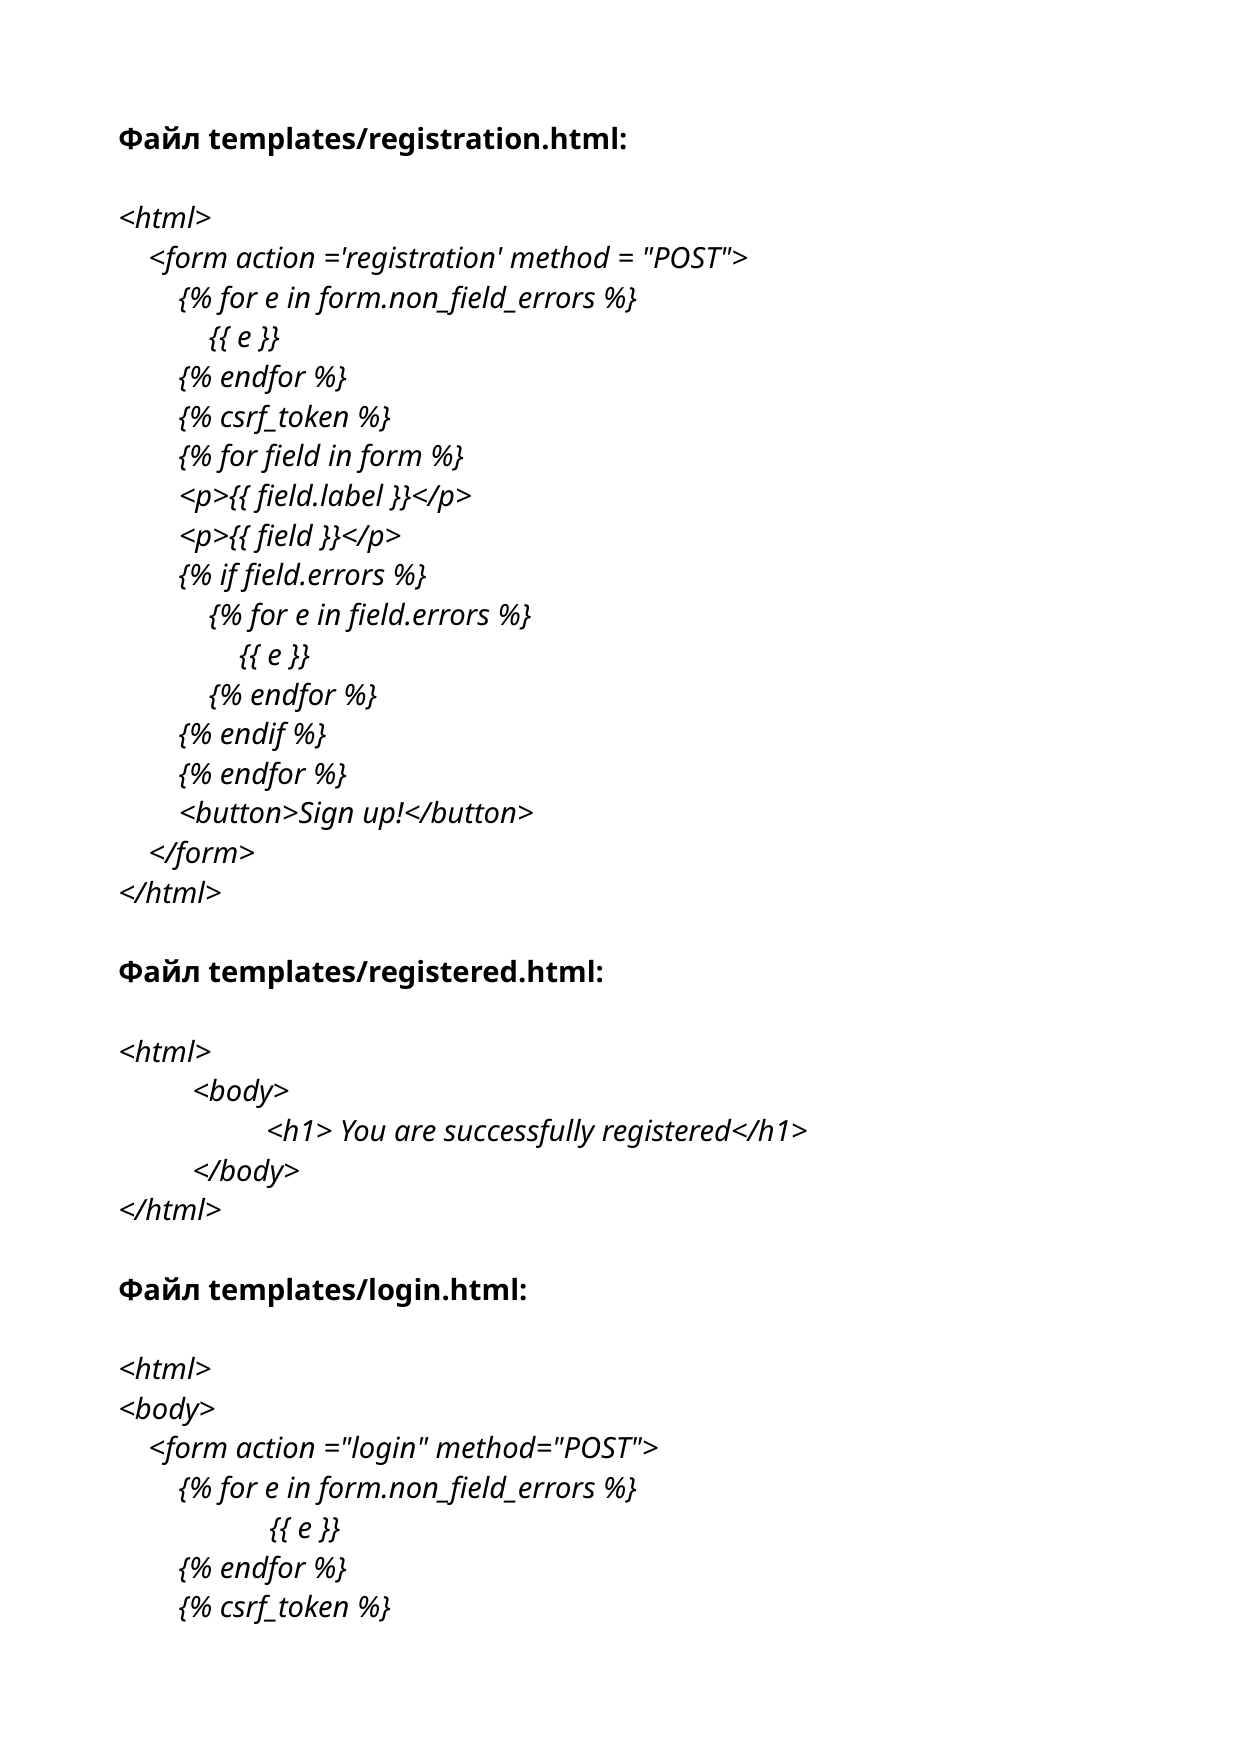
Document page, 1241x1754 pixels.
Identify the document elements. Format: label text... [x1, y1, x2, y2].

text <form action ='registration' method = "POST"> [118, 237, 1122, 277]
text <body> [118, 1071, 1122, 1110]
text <html> [118, 1348, 1122, 1388]
text <h1> You are successfully registered</h1> [118, 1110, 1122, 1150]
text {{ e }} [118, 634, 1122, 674]
text {% for e in field.errors %} [118, 594, 1122, 634]
text {% endfor %} [118, 753, 1122, 793]
text </html> [118, 872, 1122, 912]
text Файл templates/registration.html: [118, 118, 1122, 158]
text <html> [118, 197, 1122, 237]
text {% endfor %} [118, 674, 1122, 713]
text </body> [118, 1150, 1122, 1190]
text </form> [118, 832, 1122, 872]
text Файл templates/registered.html: [118, 952, 1122, 991]
text {{ e }} [118, 317, 1122, 356]
text {% for e in form.non_field_errors %} [118, 277, 1122, 317]
text {% csrf_token %} [118, 1587, 1122, 1626]
text {% endfor %} [118, 356, 1122, 396]
text </html> [118, 1190, 1122, 1229]
text {% endfor %} [118, 1547, 1122, 1587]
text {{ e }} [118, 1507, 1122, 1547]
text <p>{{ field }}</p> [118, 515, 1122, 555]
text <body> [118, 1388, 1122, 1428]
text {% for e in form.non_field_errors %} [118, 1467, 1122, 1507]
text <button>Sign up!</button> [118, 793, 1122, 832]
text {% for field in form %} [118, 436, 1122, 475]
text <form action ="login" method="POST"> [118, 1428, 1122, 1467]
text {% endif %} [118, 713, 1122, 753]
text {% if field.errors %} [118, 555, 1122, 594]
text <html> [118, 1031, 1122, 1071]
text Файл templates/login.html: [118, 1269, 1122, 1309]
text <p>{{ field.label }}</p> [118, 475, 1122, 515]
text {% csrf_token %} [118, 396, 1122, 436]
